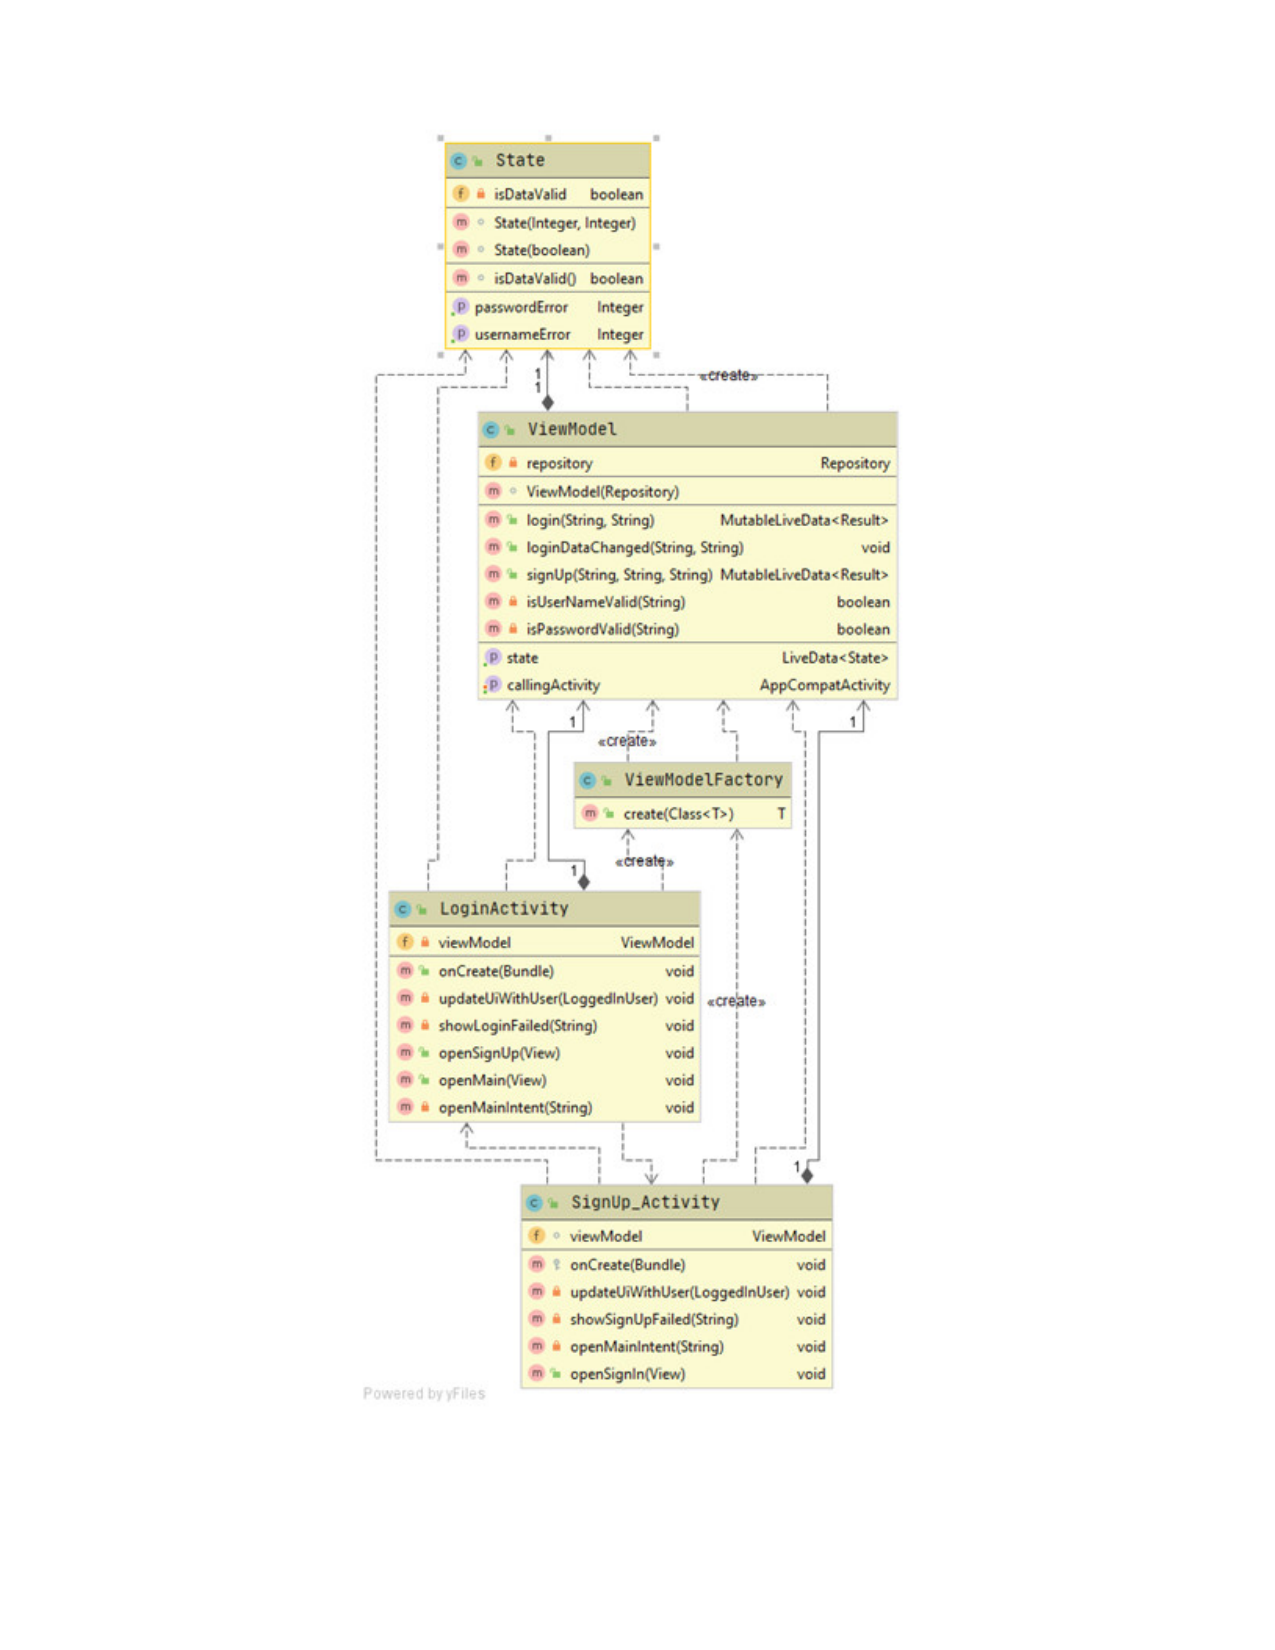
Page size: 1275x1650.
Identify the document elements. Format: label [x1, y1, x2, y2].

picture [351, 118, 924, 1414]
